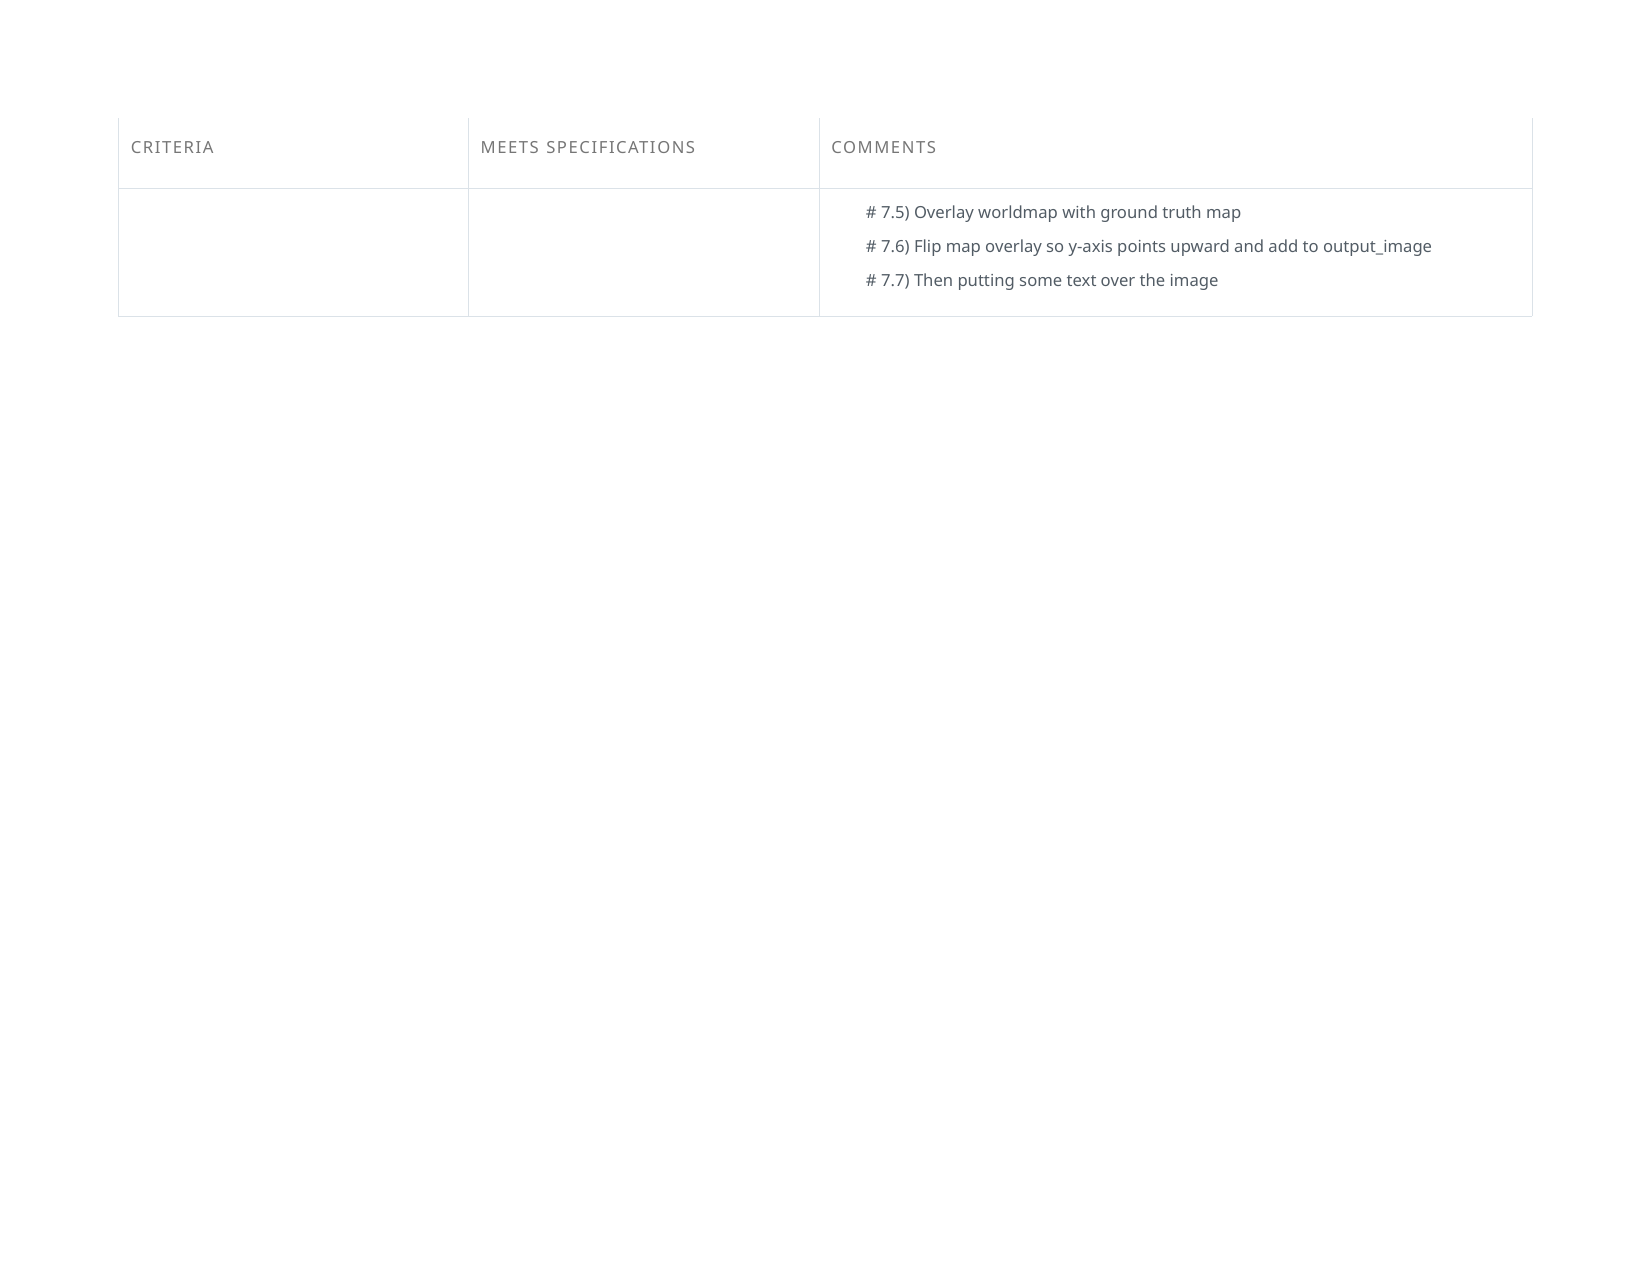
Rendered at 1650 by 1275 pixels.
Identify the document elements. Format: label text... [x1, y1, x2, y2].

table_header CRITERIA [119, 118, 468, 188]
table_cell [119, 189, 468, 316]
table_cell [469, 189, 819, 316]
table_header MEETS SPECIFICATIONS [469, 118, 819, 188]
table_cell # 7.5) Overlay worldmap with ground truth map # 7.6) Flip map overlay so y-axis points upward and add to output_image # 7.7) Then putting some text over the image [820, 189, 1532, 316]
table_header Comments [820, 118, 1532, 188]
